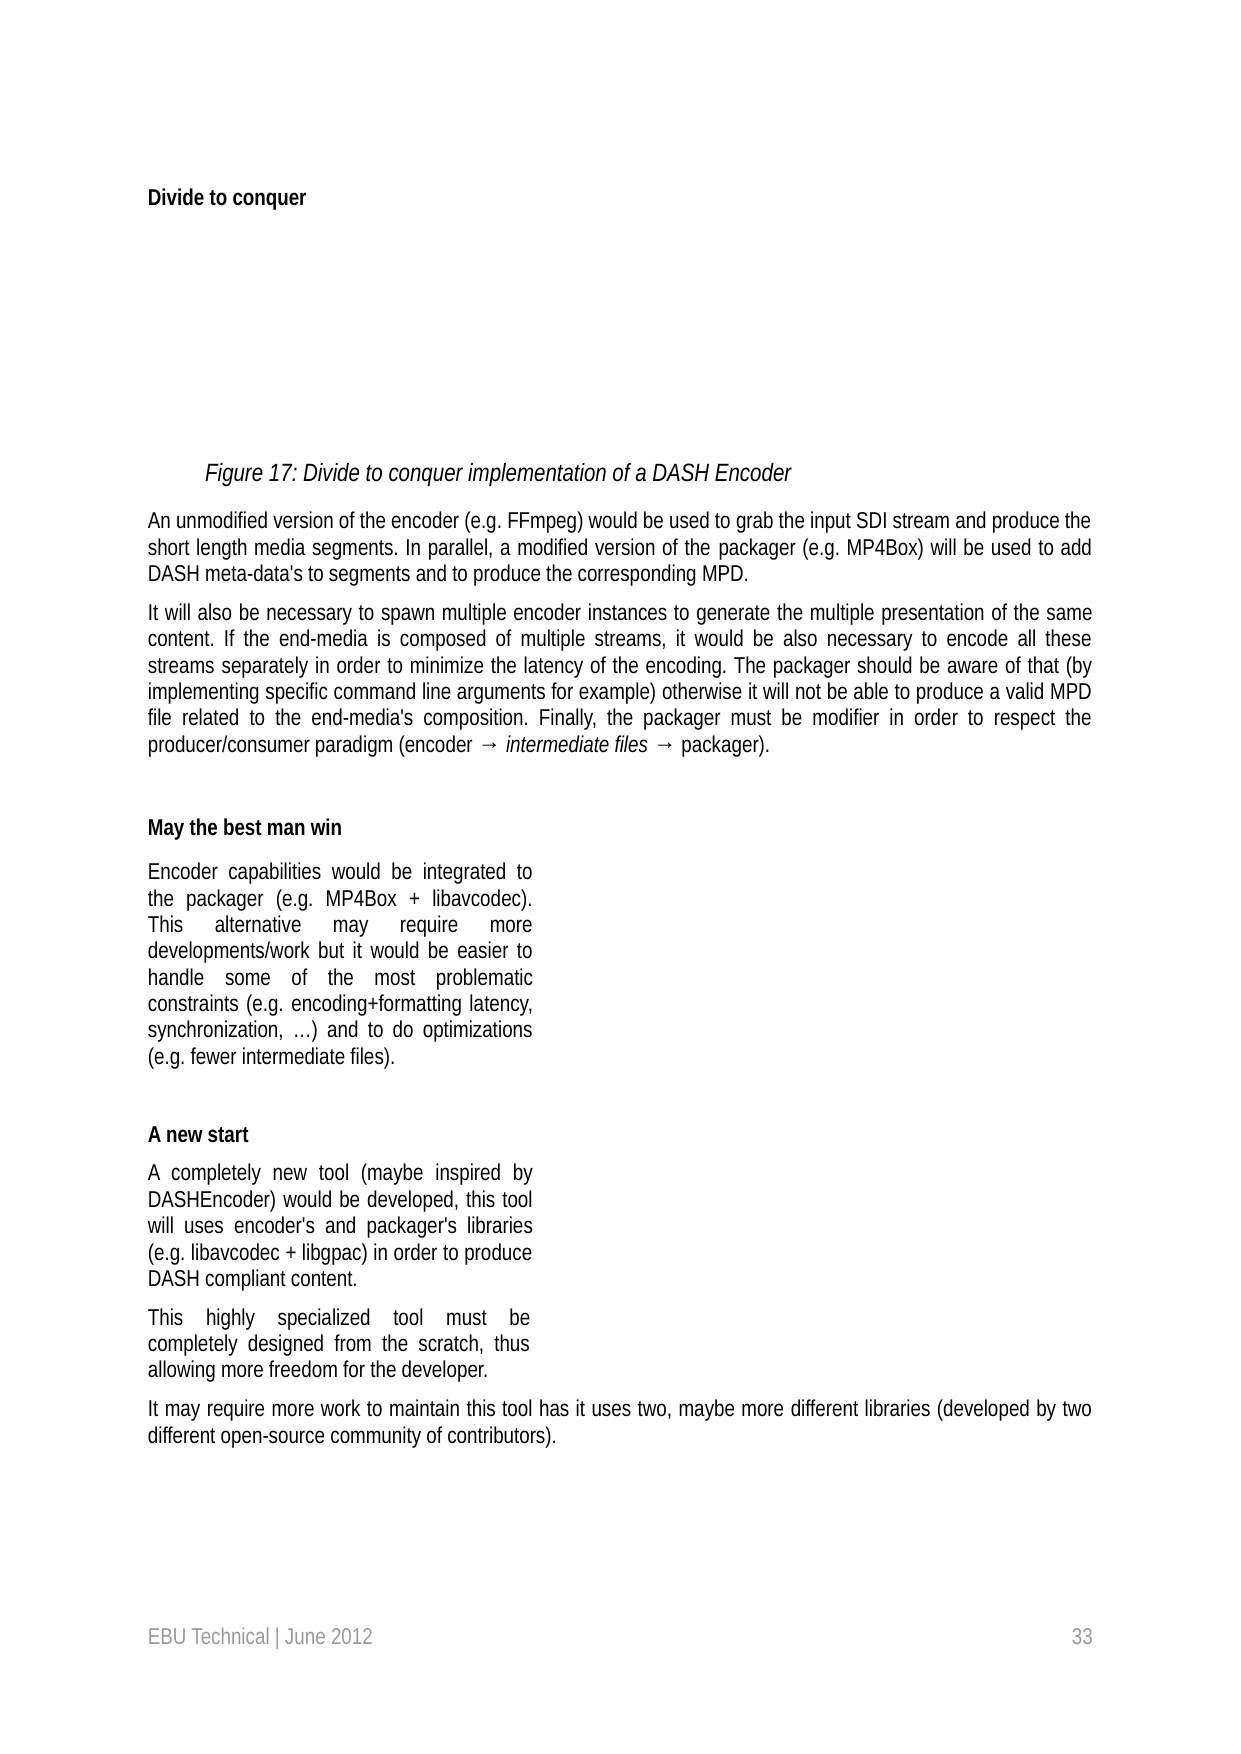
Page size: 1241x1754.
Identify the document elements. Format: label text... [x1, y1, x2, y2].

text It will also be necessary to spawn multiple encoder instances to generate the multiple presentation of the same content. If the end-media is composed of multiple streams, it would be also necessary to encode all these streams separately in order to minimize the latency of the encoding. The packager should be aware of that (by implementing specific command line arguments for example) otherwise it will not be able to produce a valid MPD file related to the end-media's composition. Finally, the packager must be modifier in order to respect the producer/consumer paradigm (encoder → intermediate files → packager). [148, 599, 1093, 757]
text A completely new tool (maybe inspired by DASHEncoder) would be developed, this tool will uses encoder's and packager's libraries (e.g. libavcodec + libgpac) in order to produce DASH compliant content. [148, 1159, 533, 1291]
text This highly specialized tool must be completely designed from the scratch, thus allowing more freedom for the developer. [148, 1304, 530, 1383]
text It may require more work to maintain this tool has it uses two, maybe more different libraries (developed by two different open-source community of contributors). [148, 1395, 1093, 1448]
text Encoder capabilities would be integrated to the packager (e.g. MP4Box + libavcodec). This alternative may require more developments/work but it would be easier to handle some of the most problematic constraints (e.g. encoding+formatting latency, synchronization, …) and to do optimizations (e.g. fewer intermediate files). [148, 858, 533, 1069]
text An unmodified version of the encoder (e.g. FFmpeg) would be used to grab the input SDI stream and produce the short length media segments. In parallel, a modified version of the packager (e.g. MP4Box) will be used to add DASH meta-data's to segments and to produce the corresponding MPD. [148, 229, 1093, 586]
text May the best man win [148, 814, 1093, 840]
text A new start [148, 1121, 1093, 1147]
text Figure 17: Divide to conquer implementation of a DASH Encoder [205, 242, 1035, 487]
text Divide to conquer [148, 184, 1093, 211]
